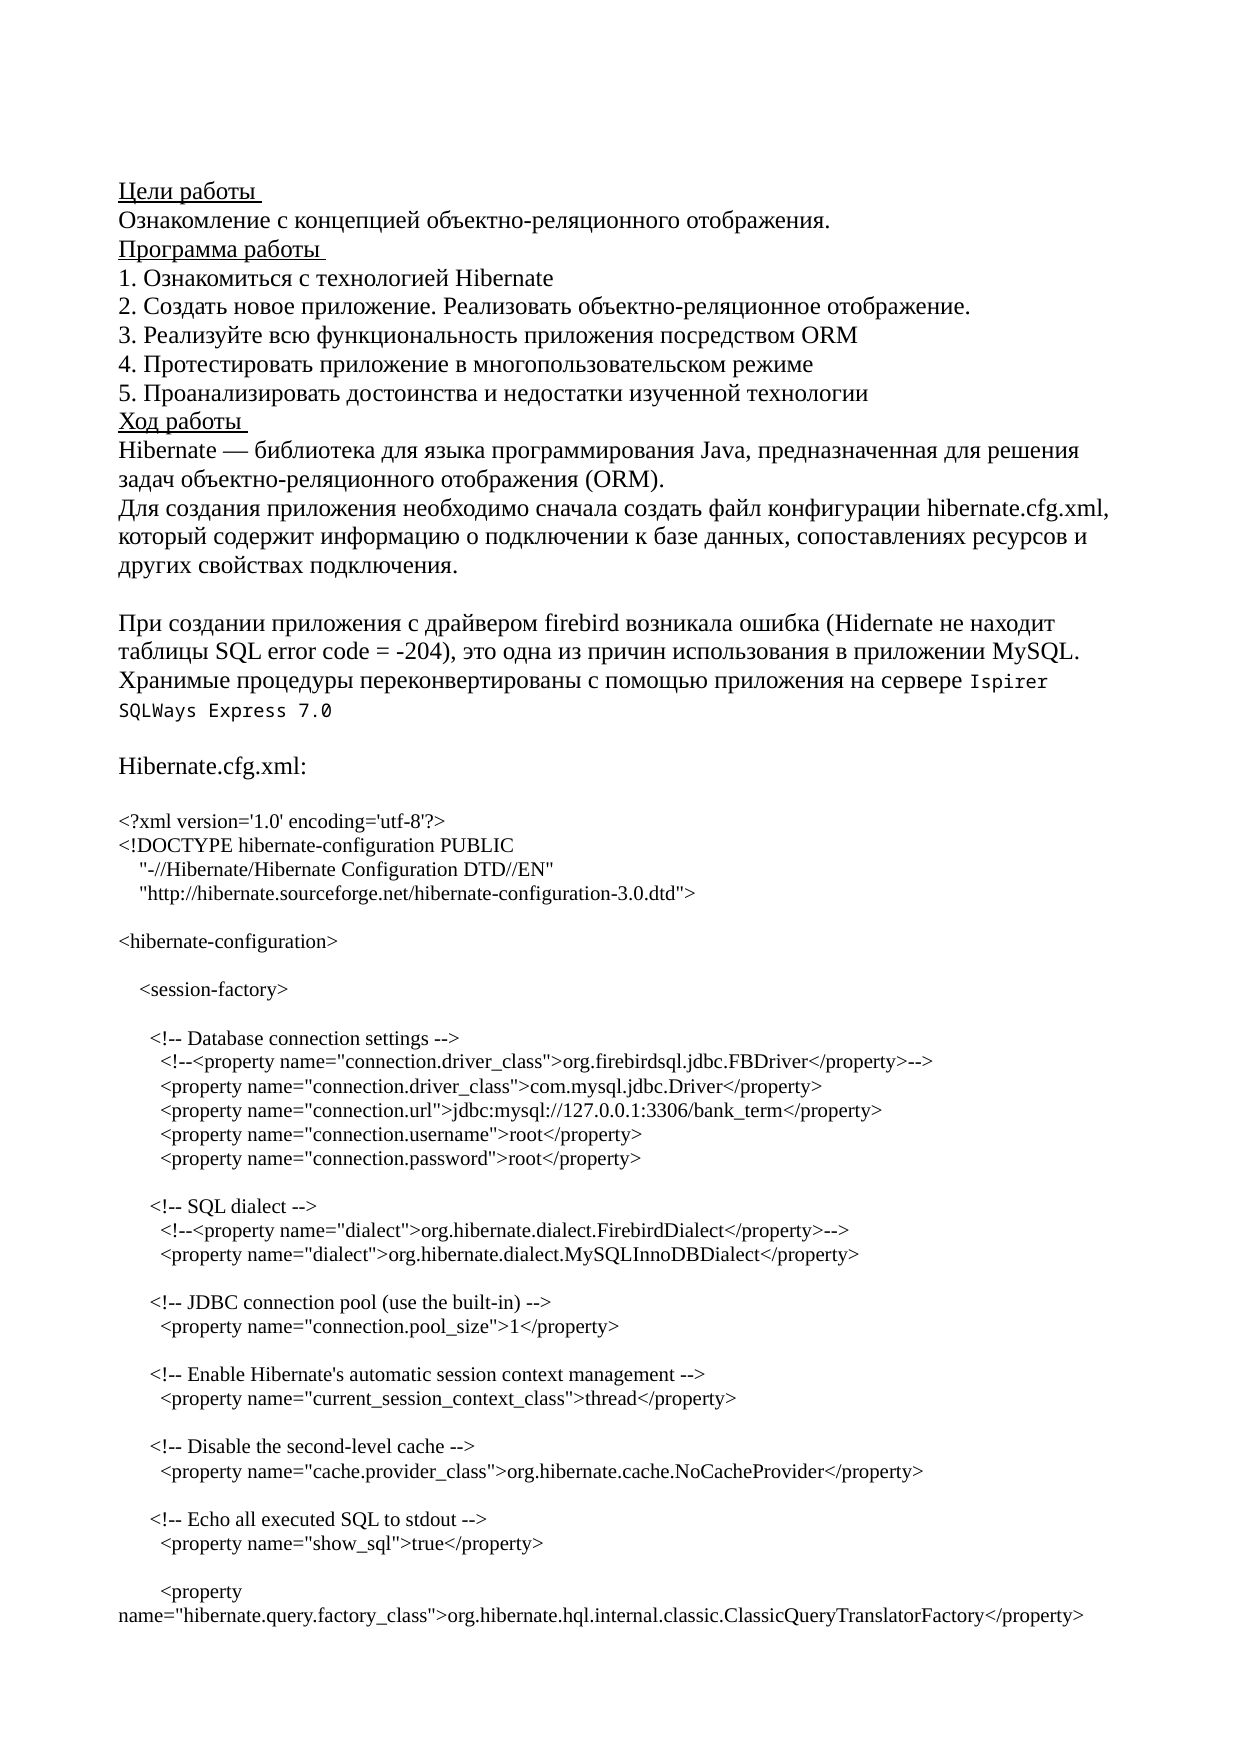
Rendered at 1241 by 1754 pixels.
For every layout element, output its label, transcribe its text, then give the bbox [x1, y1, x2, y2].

text <hibernate-configuration> [118, 929, 1122, 953]
text <!--<property name="connection.driver_class">org.firebirdsql.jdbc.FBDriver</property>--> [118, 1049, 1122, 1073]
text 1. Ознакомиться с технологией Hibernate [118, 263, 1122, 291]
text Ознакомление с концепцией объектно-реляционного отображения. [118, 205, 1122, 234]
text Ход работы [118, 406, 1122, 435]
text Hibernate.cfg.xml: [118, 751, 1122, 780]
text <property name="show_sql">true</property> [118, 1531, 1122, 1555]
text <property name="connection.url">jdbc:mysql://127.0.0.1:3306/bank_term</property> [118, 1098, 1122, 1122]
text <!DOCTYPE hibernate-configuration PUBLIC [118, 833, 1122, 857]
text <!--<property name="dialect">org.hibernate.dialect.FirebirdDialect</property>--> [118, 1218, 1122, 1242]
text <property name="connection.username">root</property> [118, 1122, 1122, 1146]
text При создании приложения с драйвером firebird возникала ошибка (Hidernate не находит таблицы SQL error code = -204), это одна из причин использования в приложении MySQL. [118, 608, 1122, 665]
text Цели работы [118, 176, 1122, 205]
text <!-- Enable Hibernate's automatic session context management --> [118, 1362, 1122, 1386]
text <!-- Echo all executed SQL to stdout --> [118, 1507, 1122, 1531]
text "http://hibernate.sourceforge.net/hibernate-configuration-3.0.dtd"> [118, 881, 1122, 905]
text <property name="connection.password">root</property> [118, 1146, 1122, 1170]
text <?xml version='1.0' encoding='utf-8'?> [118, 809, 1122, 833]
text Для создания приложения необходимо сначала создать файл конфигурации hibernate.cfg.xml, который содержит информацию о подключении к базе данных, сопоставлениях ресурсов и других свойствах подключения. [118, 493, 1122, 579]
text <!-- Database connection settings --> [118, 1025, 1122, 1049]
text <property name="hibernate.query.factory_class">org.hibernate.hql.internal.classic.ClassicQueryTranslatorFactory</property> [118, 1579, 1122, 1627]
text <property name="current_session_context_class">thread</property> [118, 1386, 1122, 1410]
text Хранимые процедуры переконвертированы с помощью приложения на сервере Ispirer SQLWays Express 7.0 [118, 665, 1122, 723]
text <property name="connection.pool_size">1</property> [118, 1314, 1122, 1338]
text 5. Проанализировать достоинства и недостатки изученной технологии [118, 378, 1122, 406]
text 2. Создать новое приложение. Реализовать объектно-реляционное отображение. [118, 291, 1122, 320]
text "-//Hibernate/Hibernate Configuration DTD//EN" [118, 857, 1122, 881]
text <property name="cache.provider_class">org.hibernate.cache.NoCacheProvider</property> [118, 1458, 1122, 1483]
text <session-factory> [118, 977, 1122, 1001]
text Hibernate — библиотека для языка программирования Java, предназначенная для решения задач объектно-реляционного отображения (ORM). [118, 435, 1122, 493]
text 3. Реализуйте всю функциональность приложения посредством ORM [118, 320, 1122, 349]
text <!-- JDBC connection pool (use the built-in) --> [118, 1290, 1122, 1314]
text <!-- SQL dialect --> [118, 1194, 1122, 1218]
text Программа работы [118, 234, 1122, 263]
text <!-- Disable the second-level cache --> [118, 1434, 1122, 1458]
text <property name="dialect">org.hibernate.dialect.MySQLInnoDBDialect</property> [118, 1242, 1122, 1266]
text 4. Протестировать приложение в многопользовательском режиме [118, 349, 1122, 378]
text <property name="connection.driver_class">com.mysql.jdbc.Driver</property> [118, 1073, 1122, 1098]
